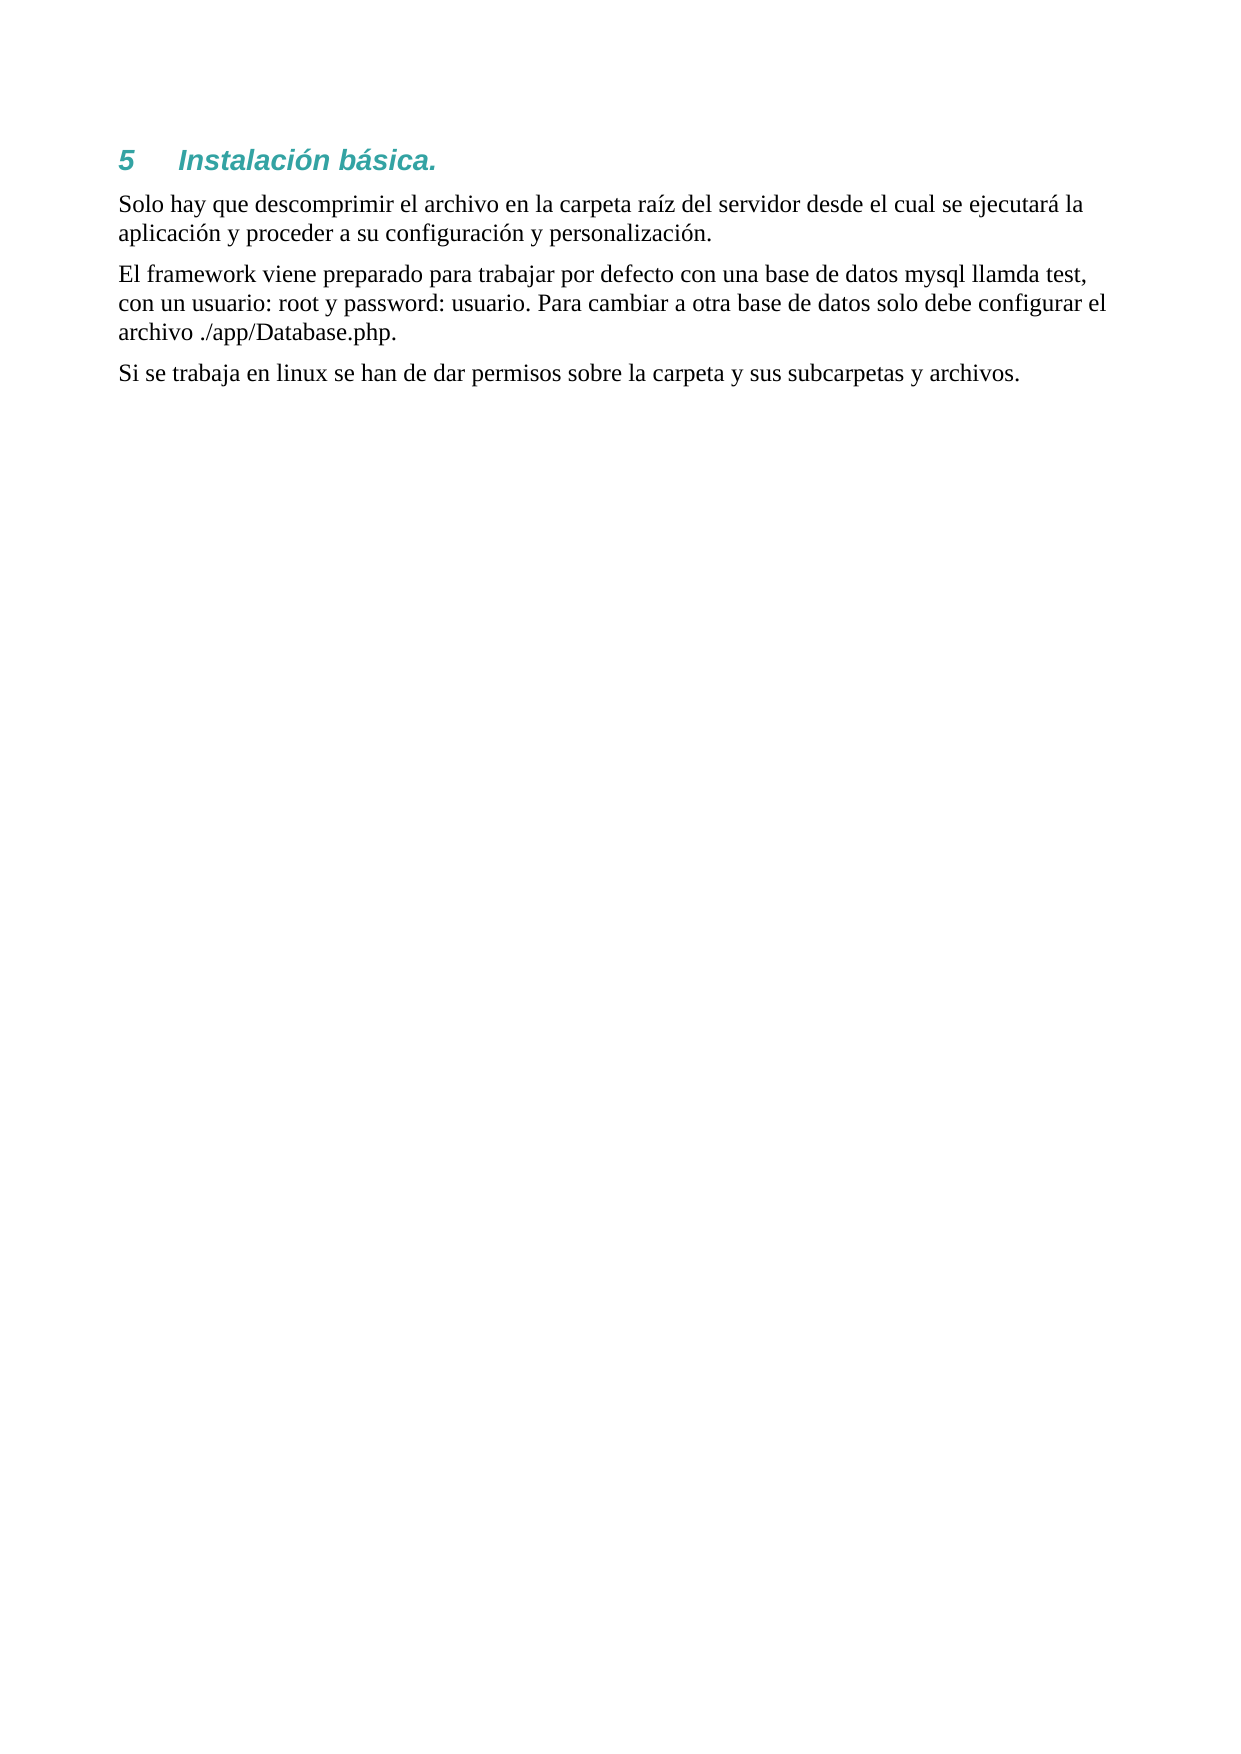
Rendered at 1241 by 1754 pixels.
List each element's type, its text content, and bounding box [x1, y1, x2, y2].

text Si se trabaja en linux se han de dar permisos sobre la carpeta y sus subcarpetas y archivos. [118, 358, 1122, 387]
subtitle Instalación básica. [118, 143, 1122, 177]
text El framework viene preparado para trabajar por defecto con una base de datos mysql llamda test, con un usuario: root y password: usuario. Para cambiar a otra base de datos solo debe configurar el archivo ./app/Database.php. [118, 259, 1122, 345]
text Solo hay que descomprimir el archivo en la carpeta raíz del servidor desde el cual se ejecutará la aplicación y proceder a su configuración y personalización. [118, 189, 1122, 247]
